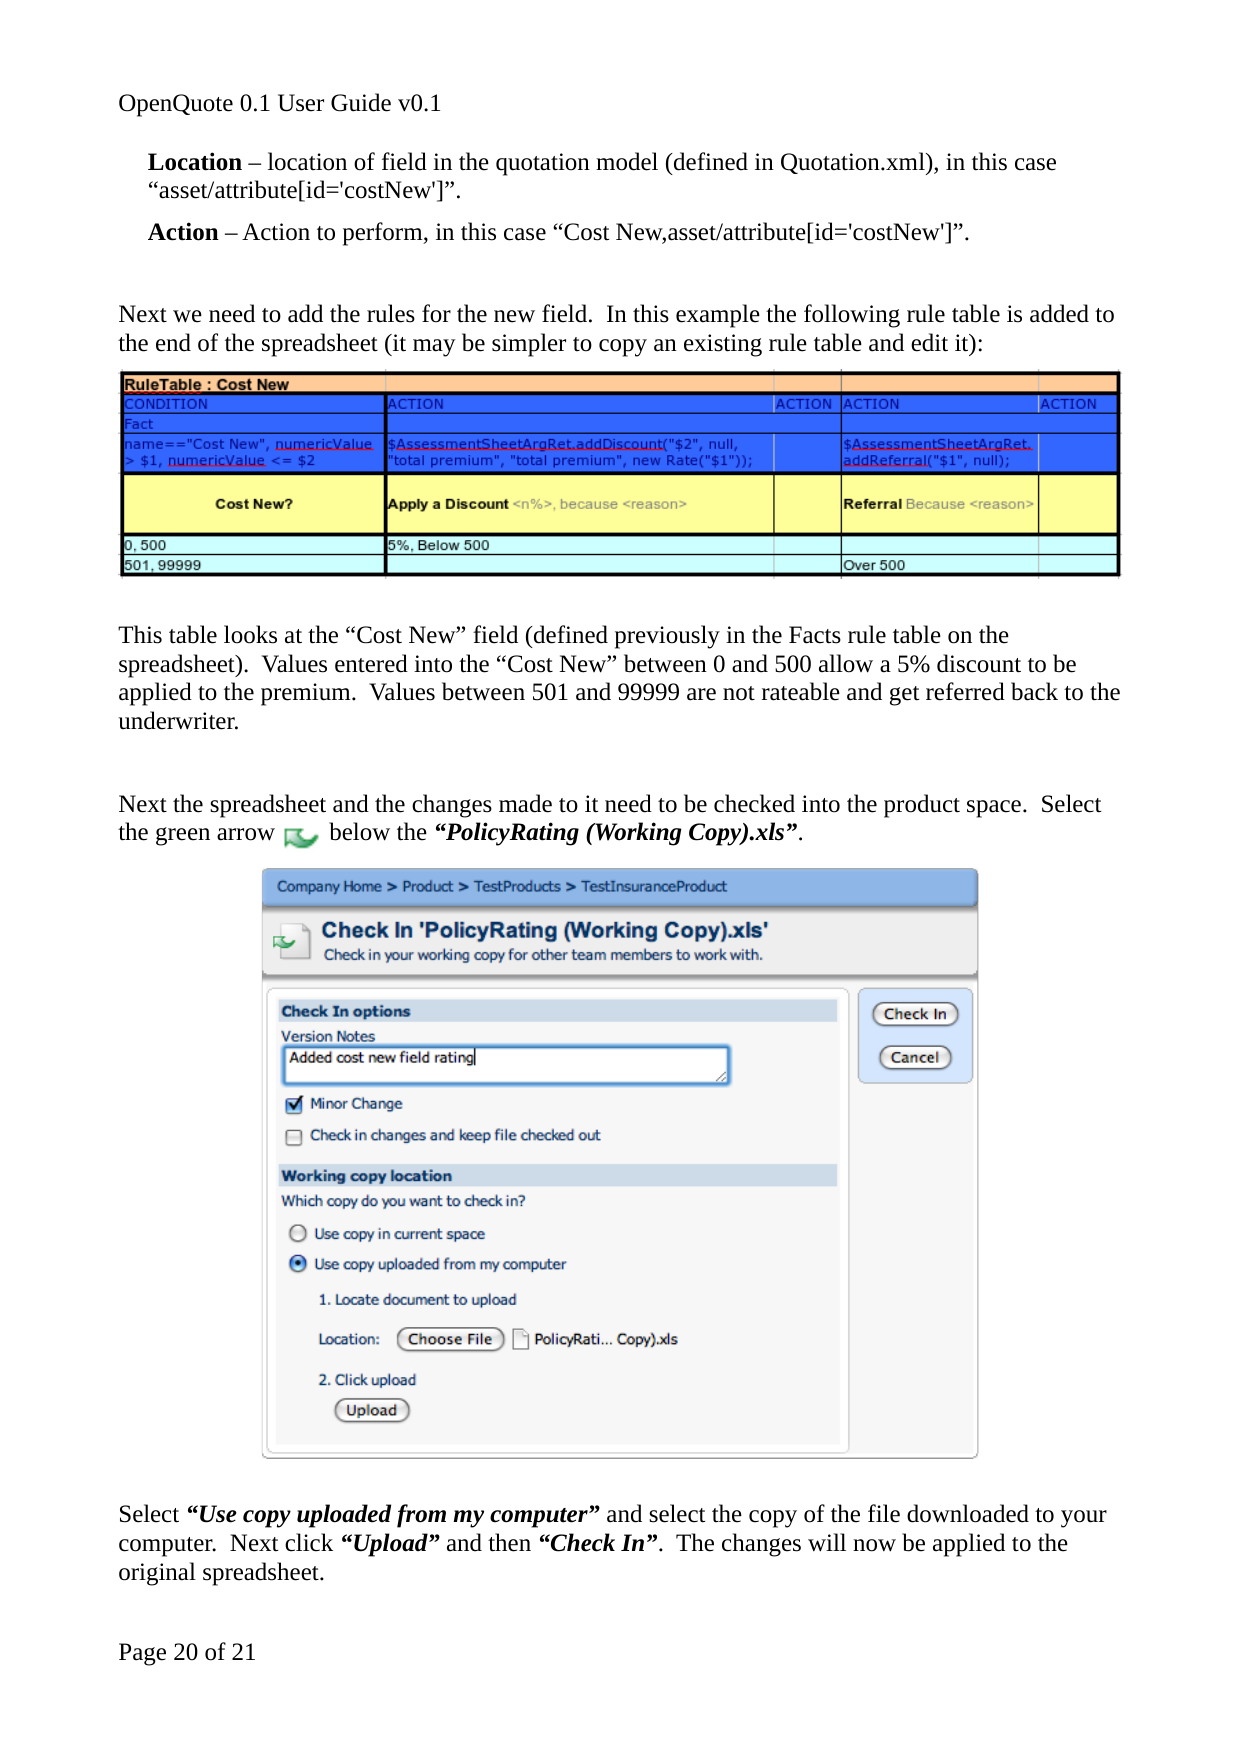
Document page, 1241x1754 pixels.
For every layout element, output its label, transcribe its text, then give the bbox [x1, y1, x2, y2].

text Action – Action to perform, in this case “Cost New,asset/attribute[id='costNew']”. [148, 217, 1122, 246]
text Next we need to add the rules for the new field. In this example the following rule table is added to the end of the spreadsheet (it may be simpler to copy an existing rule table and edit it): [118, 299, 1122, 357]
text Location – location of field in the quotation model (defined in Quotation.xml), in this case “asset/attribute[id='costNew']”. [148, 147, 1122, 204]
picture [261, 868, 979, 1459]
text This table looks at the “Cost New” field (defined previously in the Facts rule table on the spreadsheet). Values entered into the “Cost New” between 0 and 500 allow a 5% discount to be applied to the premium. Values between 501 and 99999 are not rateable and get referred back to the underwriter. [118, 620, 1122, 735]
text Select “Use copy uploaded from my computer” and select the copy of the file downloaded to your computer. Next click “Upload” and then “Check In”. The changes will now be applied to the original spreadsheet. [118, 1499, 1122, 1586]
text Next the spreadsheet and the changes made to it need to be checked into the product space. Select the green arrow below the “PolicyRating (Working Copy).xls”. [118, 789, 1122, 856]
picture [281, 825, 323, 857]
picture [118, 369, 1123, 579]
